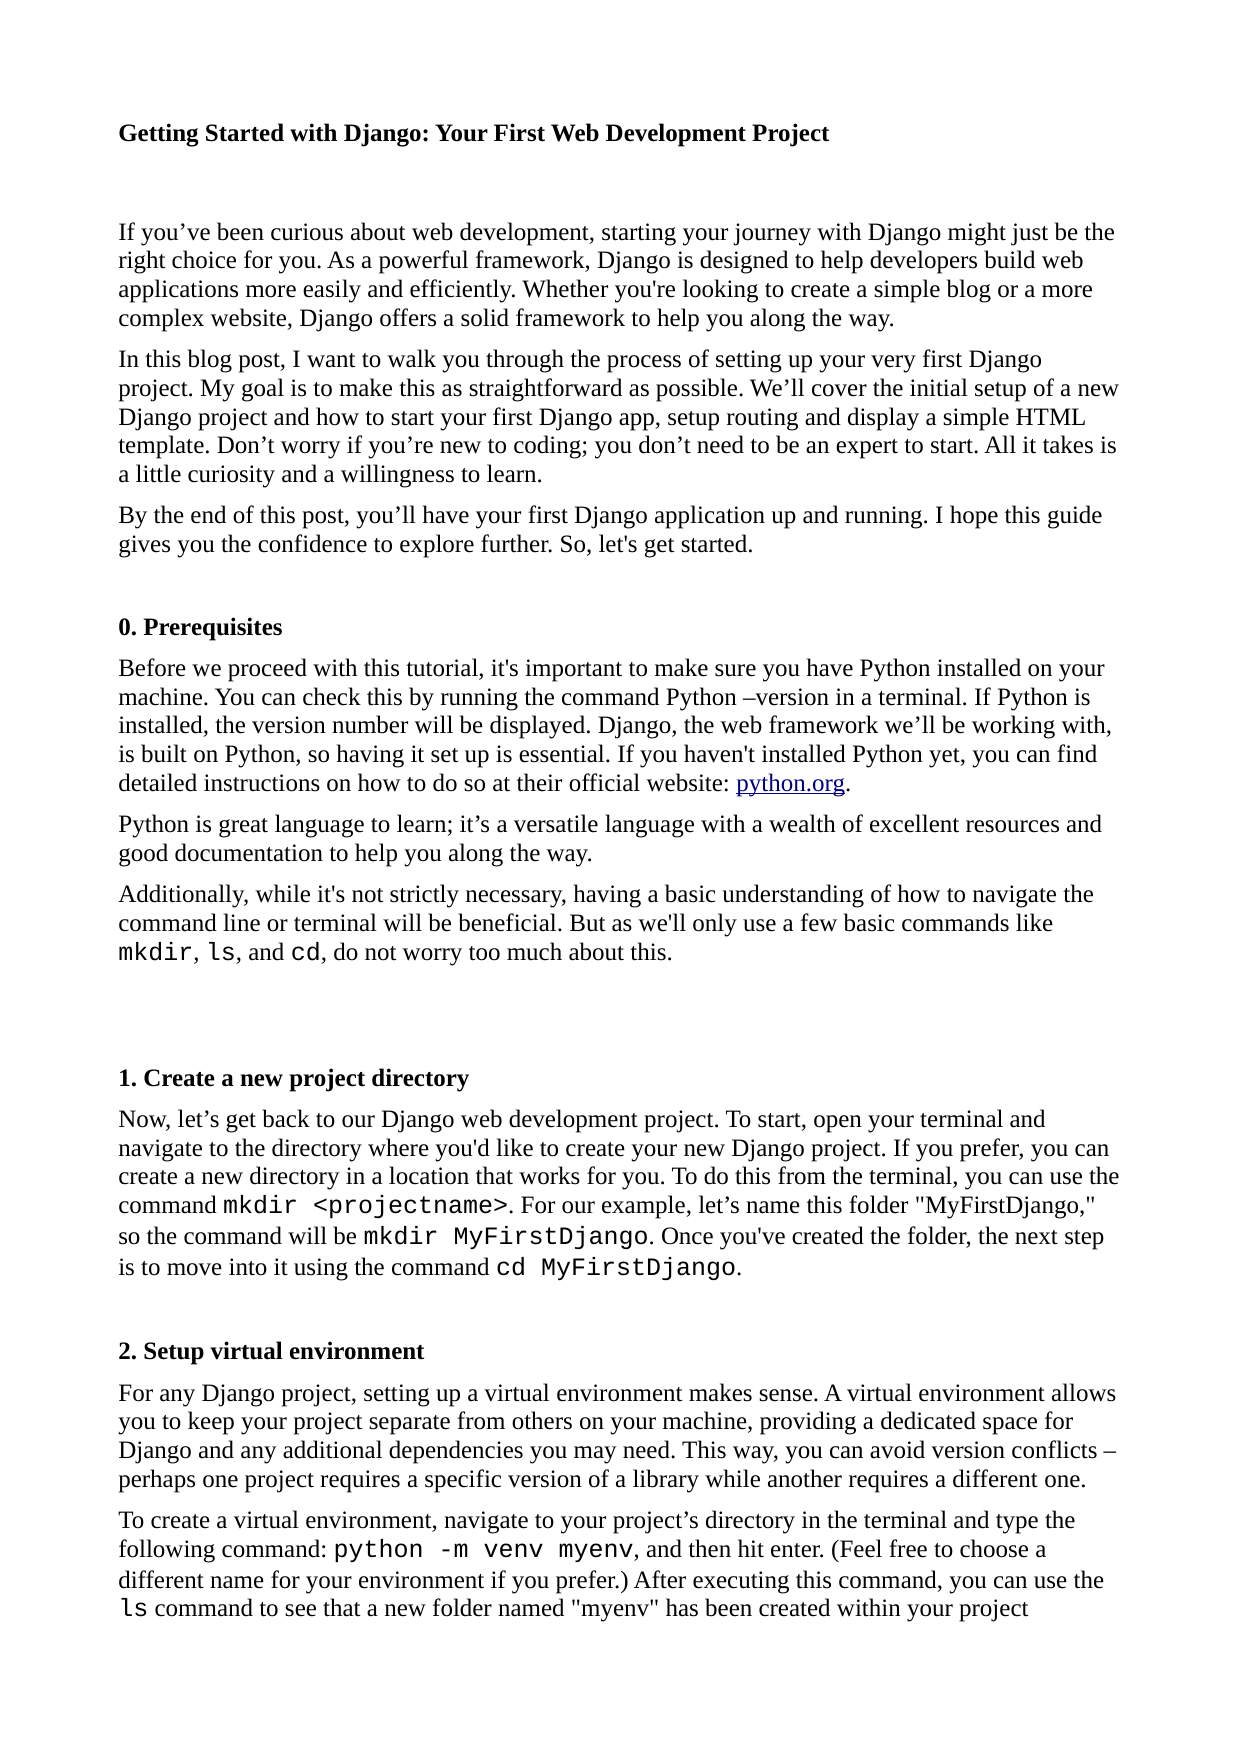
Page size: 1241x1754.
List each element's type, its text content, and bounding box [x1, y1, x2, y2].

text To create a virtual environment, navigate to your project’s directory in the terminal and type the following command: python -m venv myenv, and then hit enter. (Feel free to choose a different name for your environment if you prefer.) After executing this command, you can use the ls command to see that a new folder named "myenv" has been created within your project [118, 1505, 1122, 1624]
text By the end of this post, you’ll have your first Django application up and running. I hope this guide gives you the confidence to explore further. So, let's get started. [118, 501, 1122, 558]
text Python is great language to learn; it’s a versatile language with a wealth of excellent resources and good documentation to help you along the way. [118, 809, 1122, 867]
text In this blog post, I want to walk you through the process of setting up your very first Django project. My goal is to make this as straightforward as possible. We’ll cover the initial setup of a new Django project and how to start your first Django app, setup routing and display a simple HTML template. Don’t worry if you’re new to coding; you don’t need to be an expert to start. All it takes is a little curiosity and a willingness to learn. [118, 344, 1122, 488]
text 1. Create a new project directory [118, 1063, 1122, 1091]
text Now, let’s get back to our Django web development project. To start, open your terminal and navigate to the directory where you'd like to create your new Django project. If you prefer, you can create a new directory in a location that works for you. To do this from the terminal, you can use the command mkdir <projectname>. For our example, let’s name this folder "MyFirstDjango," so the command will be mkdir MyFirstDjango. Once you've created the folder, the next step is to move into it using the command cd MyFirstDjango. [118, 1104, 1122, 1283]
text Before we proceed with this tutorial, it's important to make sure you have Python installed on your machine. You can check this by running the command Python –version in a terminal. If Python is installed, the version number will be displayed. Django, the web framework we’ll be working with, is built on Python, so having it set up is essential. If you haven't installed Python yet, you can find detailed instructions on how to do so at their official website: python.org. [118, 653, 1122, 797]
text Getting Started with Django: Your First Web Development Project [118, 118, 1122, 147]
text If you’ve been curious about web development, starting your journey with Django might just be the right choice for you. As a powerful framework, Django is designed to help developers build web applications more easily and efficiently. Whether you're looking to create a simple blog or a more complex website, Django offers a solid framework to help you along the way. [118, 217, 1122, 332]
text Additionally, while it's not strictly necessary, having a basic understanding of how to navigate the command line or terminal will be beneficial. But as we'll only use a few basic commands like mkdir, ls, and cd, do not worry too much about this. [118, 879, 1122, 968]
text 2. Setup virtual environment [118, 1336, 1122, 1365]
text 0. Prerequisites [118, 612, 1122, 641]
text For any Django project, setting up a virtual environment makes sense. A virtual environment allows you to keep your project separate from others on your machine, providing a dedicated space for Django and any additional dependencies you may need. This way, you can avoid version conflicts – perhaps one project requires a specific version of a library while another requires a different one. [118, 1378, 1122, 1493]
